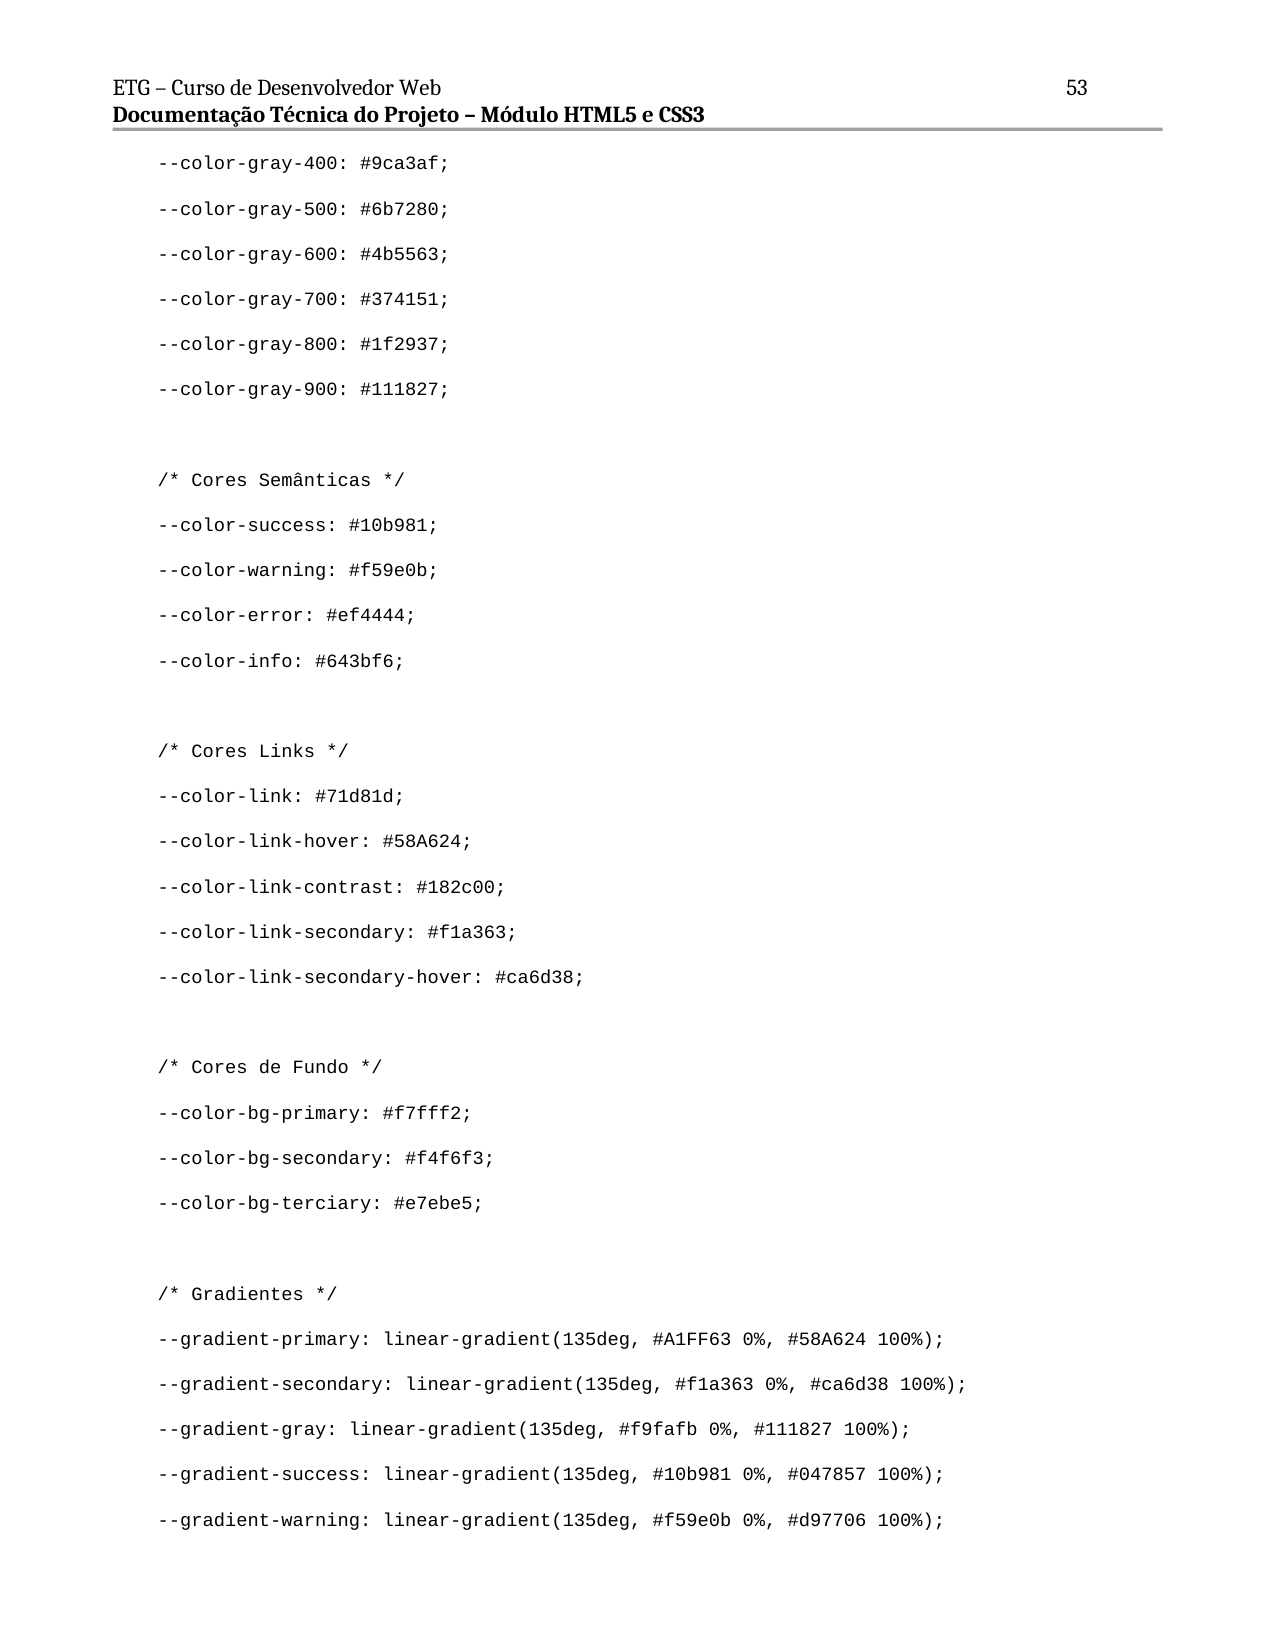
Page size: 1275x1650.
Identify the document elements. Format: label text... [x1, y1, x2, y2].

text --color-link-secondary-hover: #ca6d38; [112, 968, 1162, 989]
text --color-bg-secondary: #f4f6f3; [112, 1149, 1162, 1170]
text /* Cores de Fundo */ [112, 1058, 1162, 1079]
text --gradient-warning: linear-gradient(135deg, #f59e0b 0%, #d97706 100%); [112, 1510, 1162, 1532]
text --gradient-gray: linear-gradient(135deg, #f9fafb 0%, #111827 100%); [112, 1420, 1162, 1441]
text --color-link-contrast: #182c00; [112, 877, 1162, 899]
text --color-bg-terciary: #e7ebe5; [112, 1194, 1162, 1215]
text /* Cores Links */ [112, 742, 1162, 763]
text --color-gray-900: #111827; [112, 380, 1162, 401]
text --color-link-secondary: #f1a363; [112, 923, 1162, 944]
text --gradient-secondary: linear-gradient(135deg, #f1a363 0%, #ca6d38 100%); [112, 1375, 1162, 1396]
text /* Gradientes */ [112, 1284, 1162, 1306]
text --color-bg-primary: #f7fff2; [112, 1103, 1162, 1125]
text --color-gray-800: #1f2937; [112, 335, 1162, 356]
text /* Cores Semânticas */ [112, 471, 1162, 492]
text --gradient-primary: linear-gradient(135deg, #A1FF63 0%, #58A624 100%); [112, 1329, 1162, 1351]
text --color-gray-700: #374151; [112, 290, 1162, 311]
text --color-success: #10b981; [112, 516, 1162, 537]
text --color-info: #643bf6; [112, 651, 1162, 673]
text --color-error: #ef4444; [112, 606, 1162, 627]
text --color-link-hover: #58A624; [112, 832, 1162, 853]
text --color-warning: #f59e0b; [112, 561, 1162, 582]
text --color-gray-500: #6b7280; [112, 199, 1162, 221]
text --color-gray-400: #9ca3af; [112, 154, 1162, 175]
text --color-gray-600: #4b5563; [112, 244, 1162, 266]
text --gradient-success: linear-gradient(135deg, #10b981 0%, #047857 100%); [112, 1465, 1162, 1486]
text --color-link: #71d81d; [112, 787, 1162, 808]
